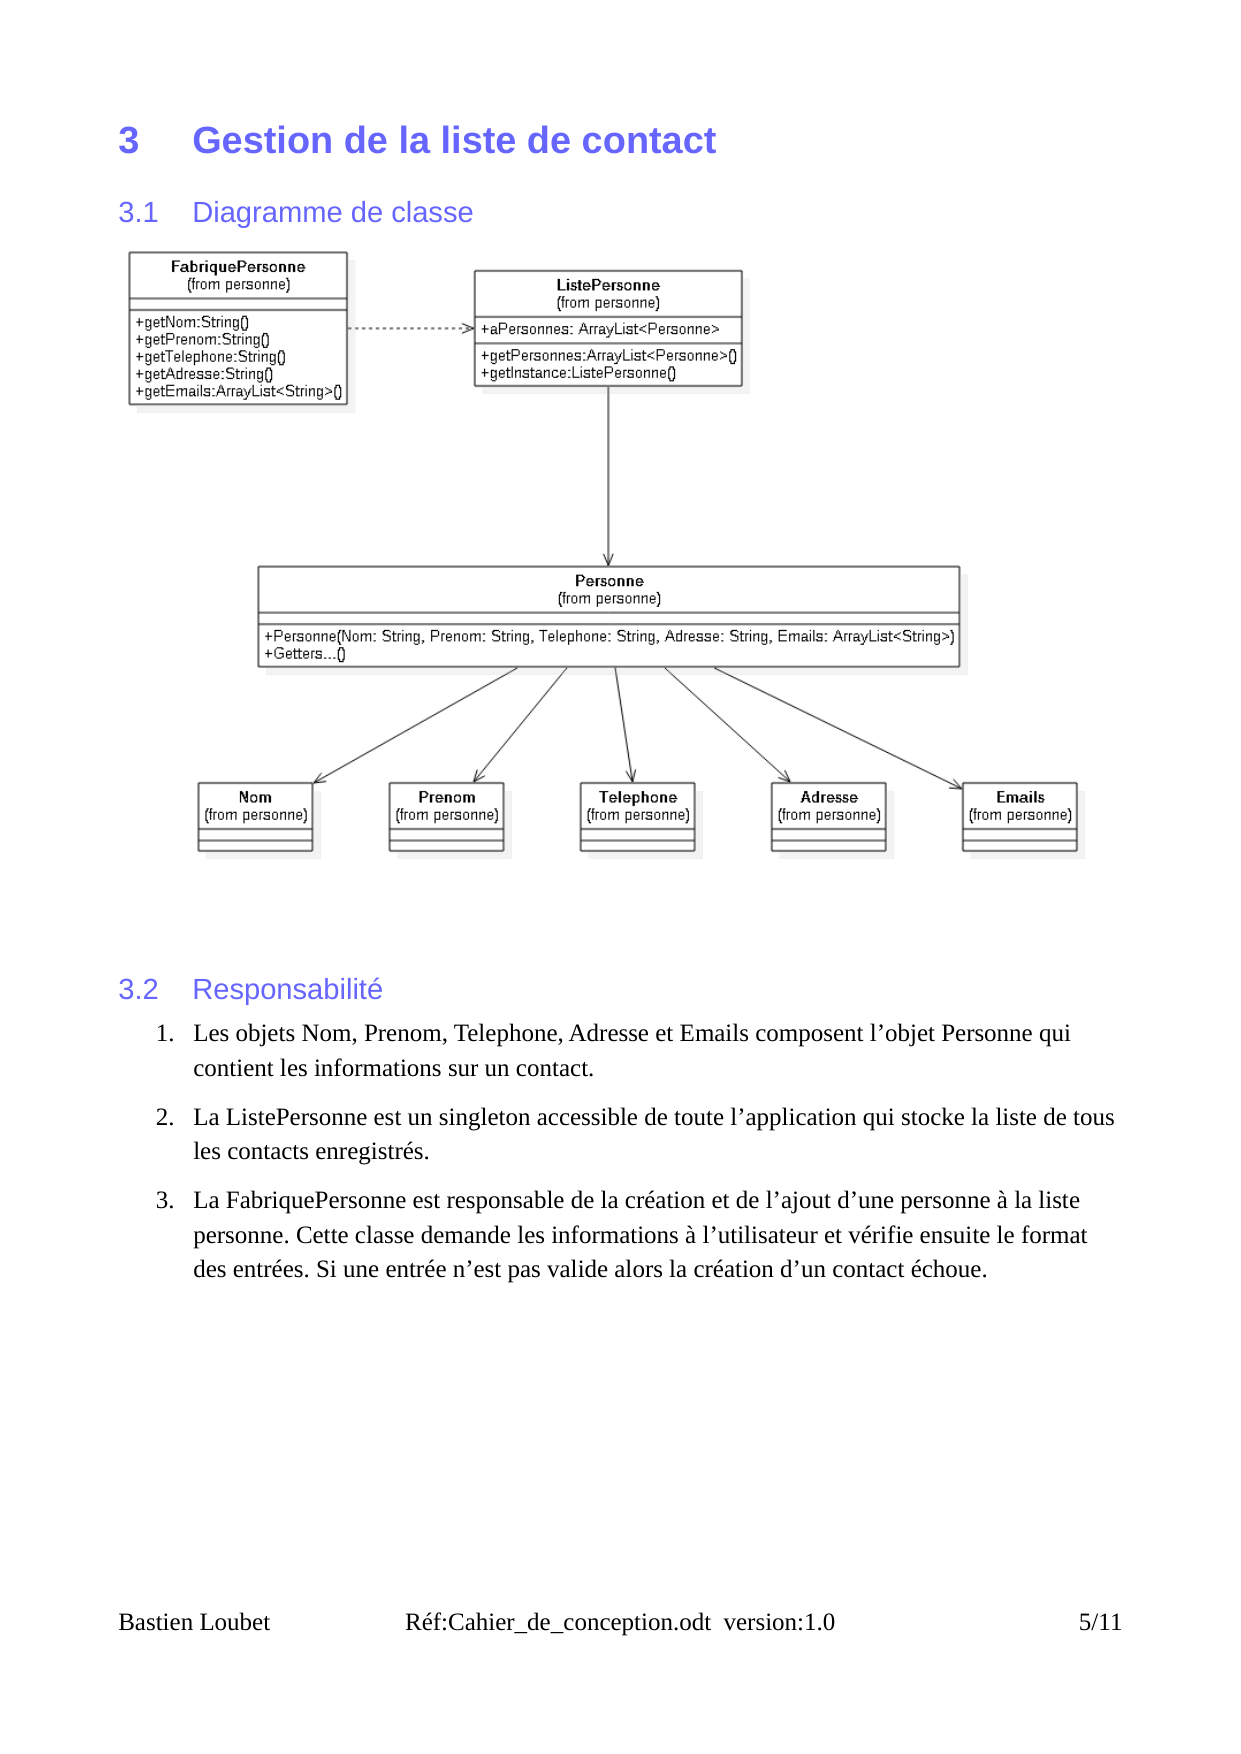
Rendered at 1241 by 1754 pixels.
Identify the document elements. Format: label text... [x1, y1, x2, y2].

list Les objets Nom, Prenom, Telephone, Adresse et Emails composent l’objet Personne qui contient les informations sur un contact. [156, 1018, 1122, 1081]
picture [118, 241, 1123, 897]
subtitle Gestion de la liste de contact [118, 118, 1122, 162]
subtitle Diagramme de classe [118, 195, 1122, 229]
list La FabriquePersonne est responsable de la création et de l’ajout d’une personne à la liste personne. Cette classe demande les informations à l’utilisateur et vérifie ensuite le format des entrées. Si une entrée n’est pas valide alors la création d’un contact échoue. [156, 1185, 1122, 1283]
subtitle Responsabilité [118, 972, 1122, 1006]
list La ListePersonne est un singleton accessible de toute l’application qui stocke la liste de tous les contacts enregistrés. [156, 1102, 1122, 1165]
